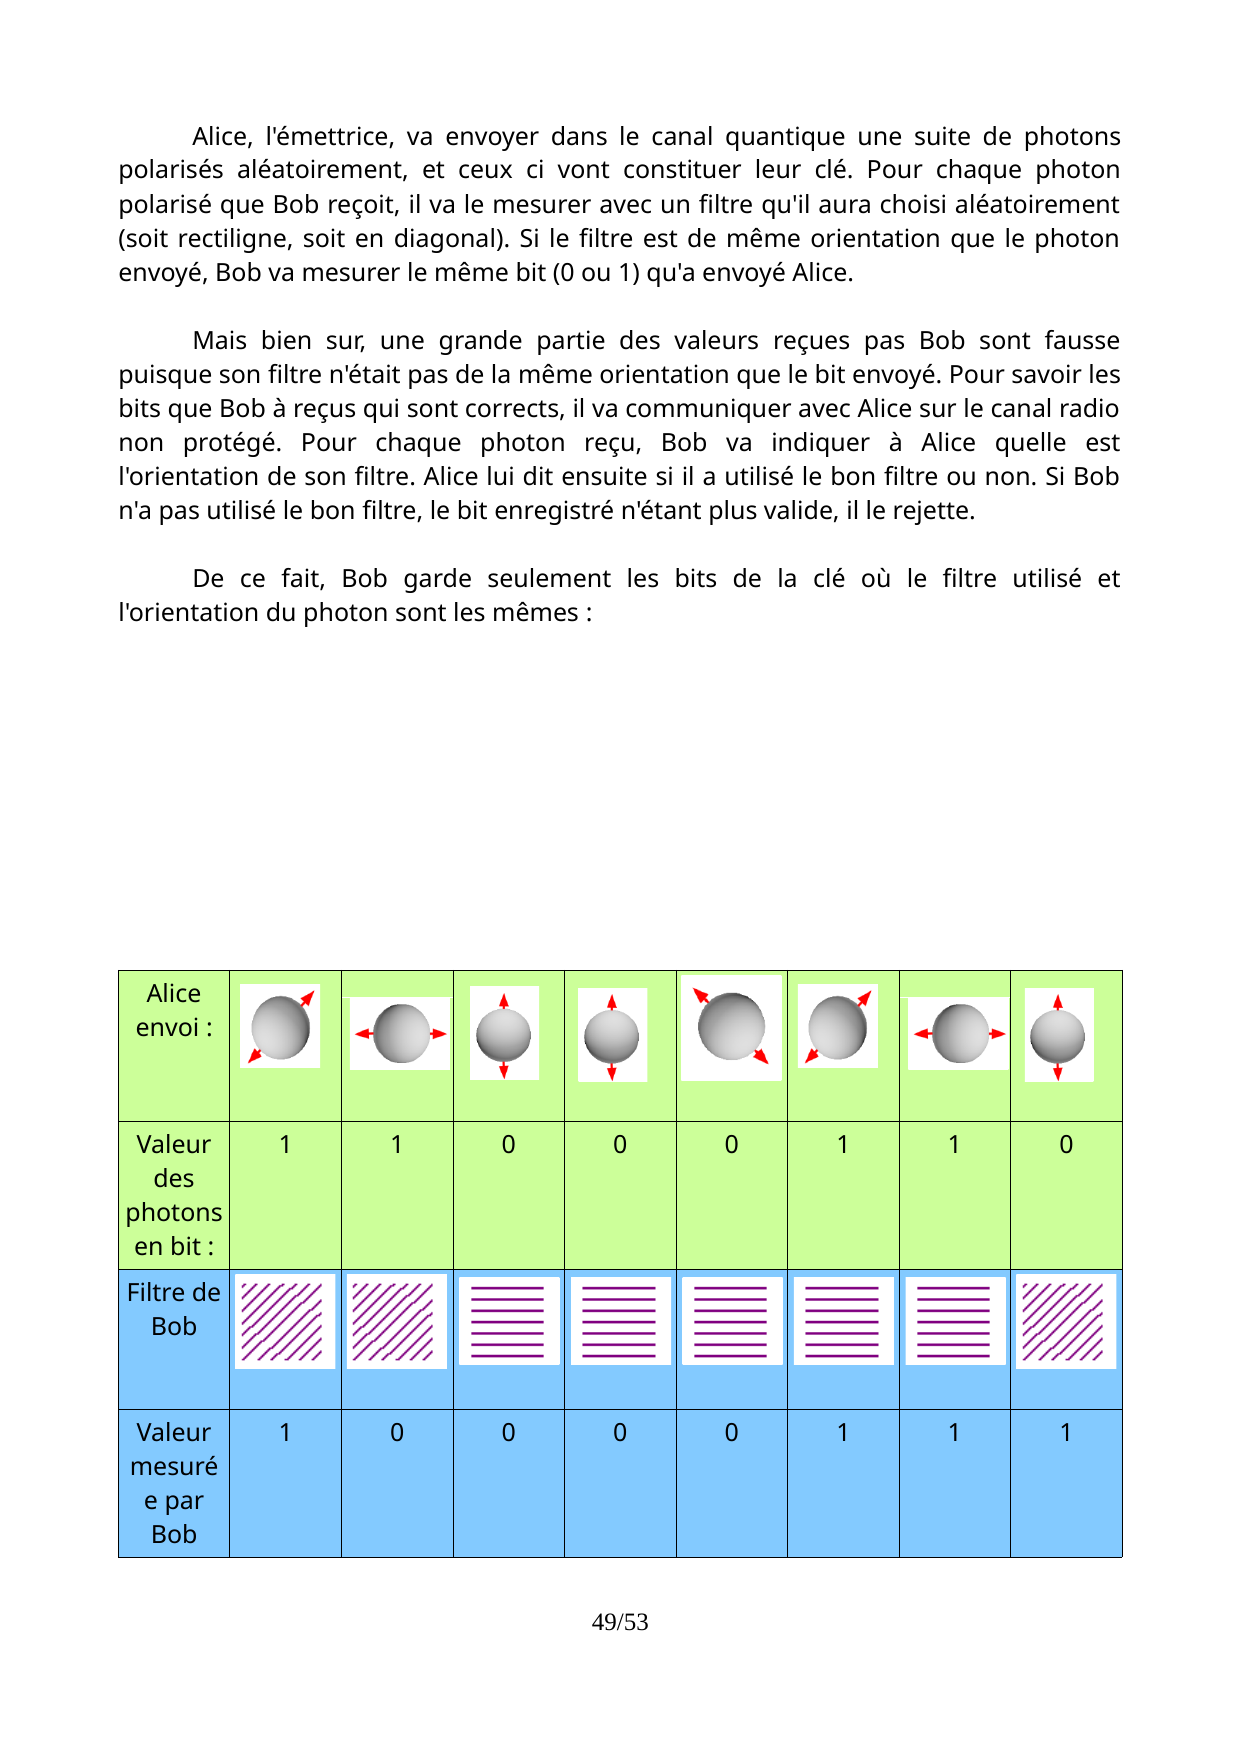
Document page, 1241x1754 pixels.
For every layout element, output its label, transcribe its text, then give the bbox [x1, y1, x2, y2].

table_header [788, 971, 899, 1121]
table_cell [788, 1270, 899, 1409]
picture [470, 986, 540, 1080]
text Mais bien sur, une grande partie des valeurs reçues pas Bob sont fausse puisque son filtre n'était pas de la même orientation que le bit envoyé. Pour savoir les bits que Bob à reçus qui sont corrects, il va communiquer avec Alice sur le canal radio non protégé. Pour chaque photon reçu, Bob va indiquer à Alice quelle est l'orientation de son filtre. Alice lui dit ensuite si il a utilisé le bon filtre ou non. Si Bob n'a pas utilisé le bon filtre, le bit enregistré n'étant plus valide, il le rejette. [118, 322, 1122, 527]
table_header [677, 971, 787, 1121]
text De ce fait, Bob garde seulement les bits de la clé où le filtre utilisé et l'orientation du photon sont les mêmes : [118, 561, 1122, 629]
table_cell [342, 1270, 453, 1409]
table_cell 1 [900, 1122, 1010, 1269]
table_cell Valeur des photons en bit : [119, 1122, 229, 1269]
table_cell [900, 1270, 1010, 1409]
table_cell 0 [677, 1410, 787, 1557]
table_header [1011, 971, 1122, 1121]
table_cell [1011, 1270, 1122, 1409]
picture [797, 984, 878, 1068]
table_cell 0 [454, 1122, 564, 1269]
picture [240, 984, 321, 1068]
text Alice, l'émettrice, va envoyer dans le canal quantique une suite de photons polarisés aléatoirement, et ceux ci vont constituer leur clé. Pour chaque photon polarisé que Bob reçoit, il va le mesurer avec un filtre qu'il aura choisi aléatoirement (soit rectiligne, soit en diagonal). Si le filtre est de même orientation que le photon envoyé, Bob va mesurer le même bit (0 ou 1) qu'a envoyé Alice. [118, 118, 1122, 288]
table_header [230, 971, 341, 1121]
table_cell [565, 1270, 676, 1409]
table_header Alice envoi : [119, 971, 229, 1121]
table_cell Valeur mesurée par Bob [119, 1410, 229, 1557]
picture [908, 997, 1009, 1070]
picture [459, 1277, 560, 1365]
table_cell 0 [565, 1410, 676, 1557]
picture [349, 997, 450, 1070]
picture [1024, 988, 1094, 1082]
table_cell [230, 1270, 341, 1409]
table_header [454, 971, 564, 1121]
table_cell 0 [1011, 1122, 1122, 1269]
table_header [565, 971, 676, 1121]
picture [578, 988, 648, 1082]
picture [235, 1274, 336, 1369]
table_cell [454, 1270, 564, 1409]
picture [682, 1277, 783, 1365]
table_cell 1 [342, 1122, 453, 1269]
table_cell 0 [677, 1122, 787, 1269]
picture [793, 1277, 894, 1365]
picture [905, 1277, 1006, 1365]
picture [681, 975, 782, 1081]
picture [346, 1274, 447, 1369]
table_cell 1 [1011, 1410, 1122, 1557]
table_header [342, 998, 453, 1121]
table_cell 0 [565, 1122, 676, 1269]
table_cell [677, 1270, 787, 1409]
table_header [900, 998, 1010, 1121]
table_cell 0 [454, 1410, 564, 1557]
table_cell 1 [230, 1410, 341, 1557]
picture [571, 1277, 672, 1365]
table_cell 1 [900, 1410, 1010, 1557]
table_header [342, 971, 453, 997]
table_header [900, 971, 1010, 997]
table_cell 1 [788, 1410, 899, 1557]
table_cell Filtre de Bob [119, 1270, 229, 1409]
picture [1016, 1274, 1117, 1369]
table_cell 0 [342, 1410, 453, 1557]
table_cell 1 [230, 1122, 341, 1269]
table_cell 1 [788, 1122, 899, 1269]
